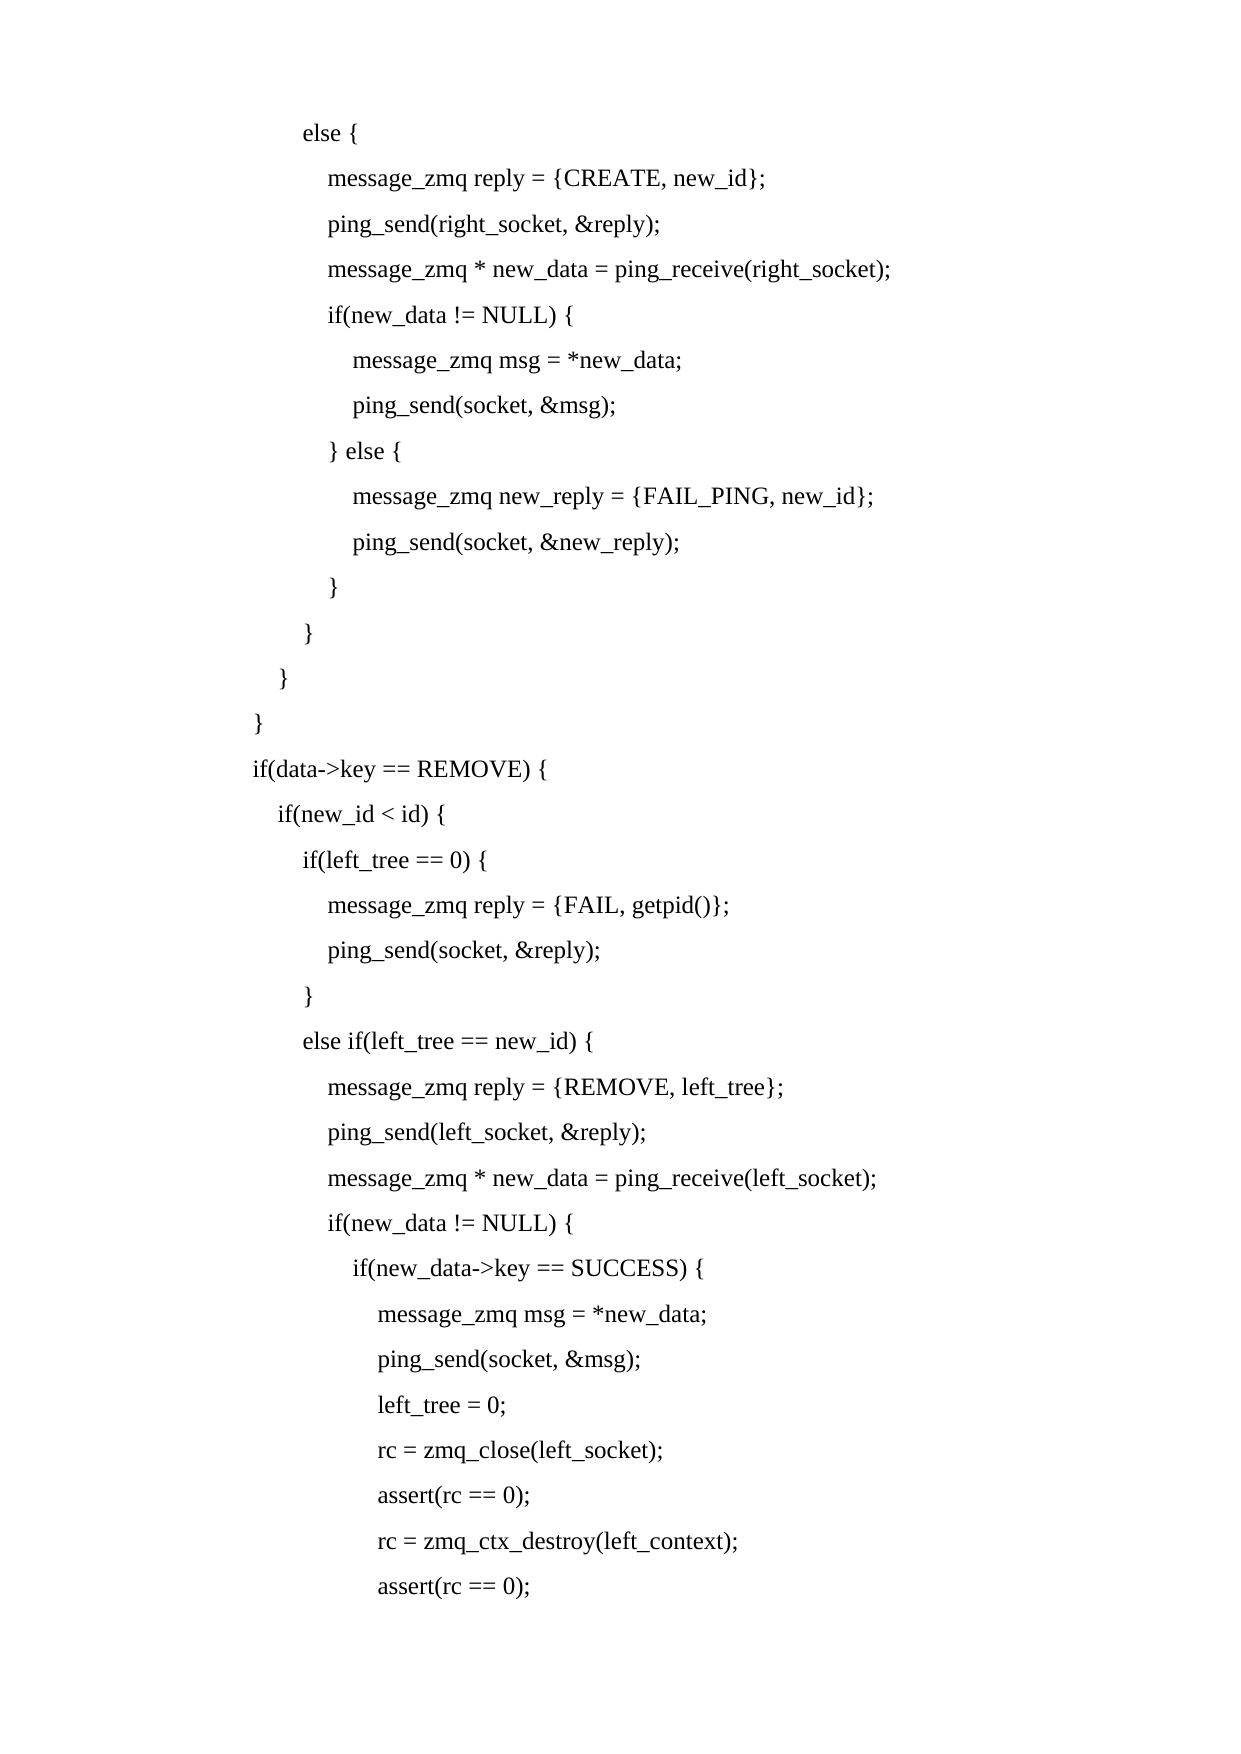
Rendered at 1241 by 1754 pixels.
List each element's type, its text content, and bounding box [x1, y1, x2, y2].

text } [177, 981, 1152, 1010]
text rc = zmq_ctx_destroy(left_context); [177, 1526, 1152, 1555]
text rc = zmq_close(left_socket); [177, 1435, 1152, 1464]
text message_zmq reply = {CREATE, new_id}; [177, 163, 1152, 192]
text if(data->key == REMOVE) { [177, 754, 1152, 783]
text message_zmq new_reply = {FAIL_PING, new_id}; [177, 481, 1152, 510]
text ping_send(socket, &reply); [177, 936, 1152, 964]
text } [177, 572, 1152, 601]
text ping_send(socket, &msg); [177, 391, 1152, 419]
text assert(rc == 0); [177, 1571, 1152, 1600]
text if(new_data != NULL) { [177, 300, 1152, 328]
text else if(left_tree == new_id) { [177, 1026, 1152, 1055]
text message_zmq reply = {REMOVE, left_tree}; [177, 1072, 1152, 1101]
text message_zmq * new_data = ping_receive(right_socket); [177, 254, 1152, 283]
text } [177, 618, 1152, 646]
text message_zmq * new_data = ping_receive(left_socket); [177, 1163, 1152, 1191]
text left_tree = 0; [177, 1390, 1152, 1418]
text ping_send(socket, &msg); [177, 1344, 1152, 1373]
text if(left_tree == 0) { [177, 845, 1152, 873]
text message_zmq msg = *new_data; [177, 345, 1152, 374]
text assert(rc == 0); [177, 1481, 1152, 1509]
text } [177, 663, 1152, 692]
text } [177, 708, 1152, 737]
text if(new_id < id) { [177, 799, 1152, 828]
text message_zmq msg = *new_data; [177, 1299, 1152, 1328]
text if(new_data->key == SUCCESS) { [177, 1253, 1152, 1282]
text } else { [177, 436, 1152, 465]
text message_zmq reply = {FAIL, getpid()}; [177, 890, 1152, 919]
text ping_send(socket, &new_reply); [177, 527, 1152, 556]
text if(new_data != NULL) { [177, 1208, 1152, 1237]
text ping_send(right_socket, &reply); [177, 209, 1152, 238]
text else { [177, 118, 1152, 147]
text ping_send(left_socket, &reply); [177, 1117, 1152, 1146]
